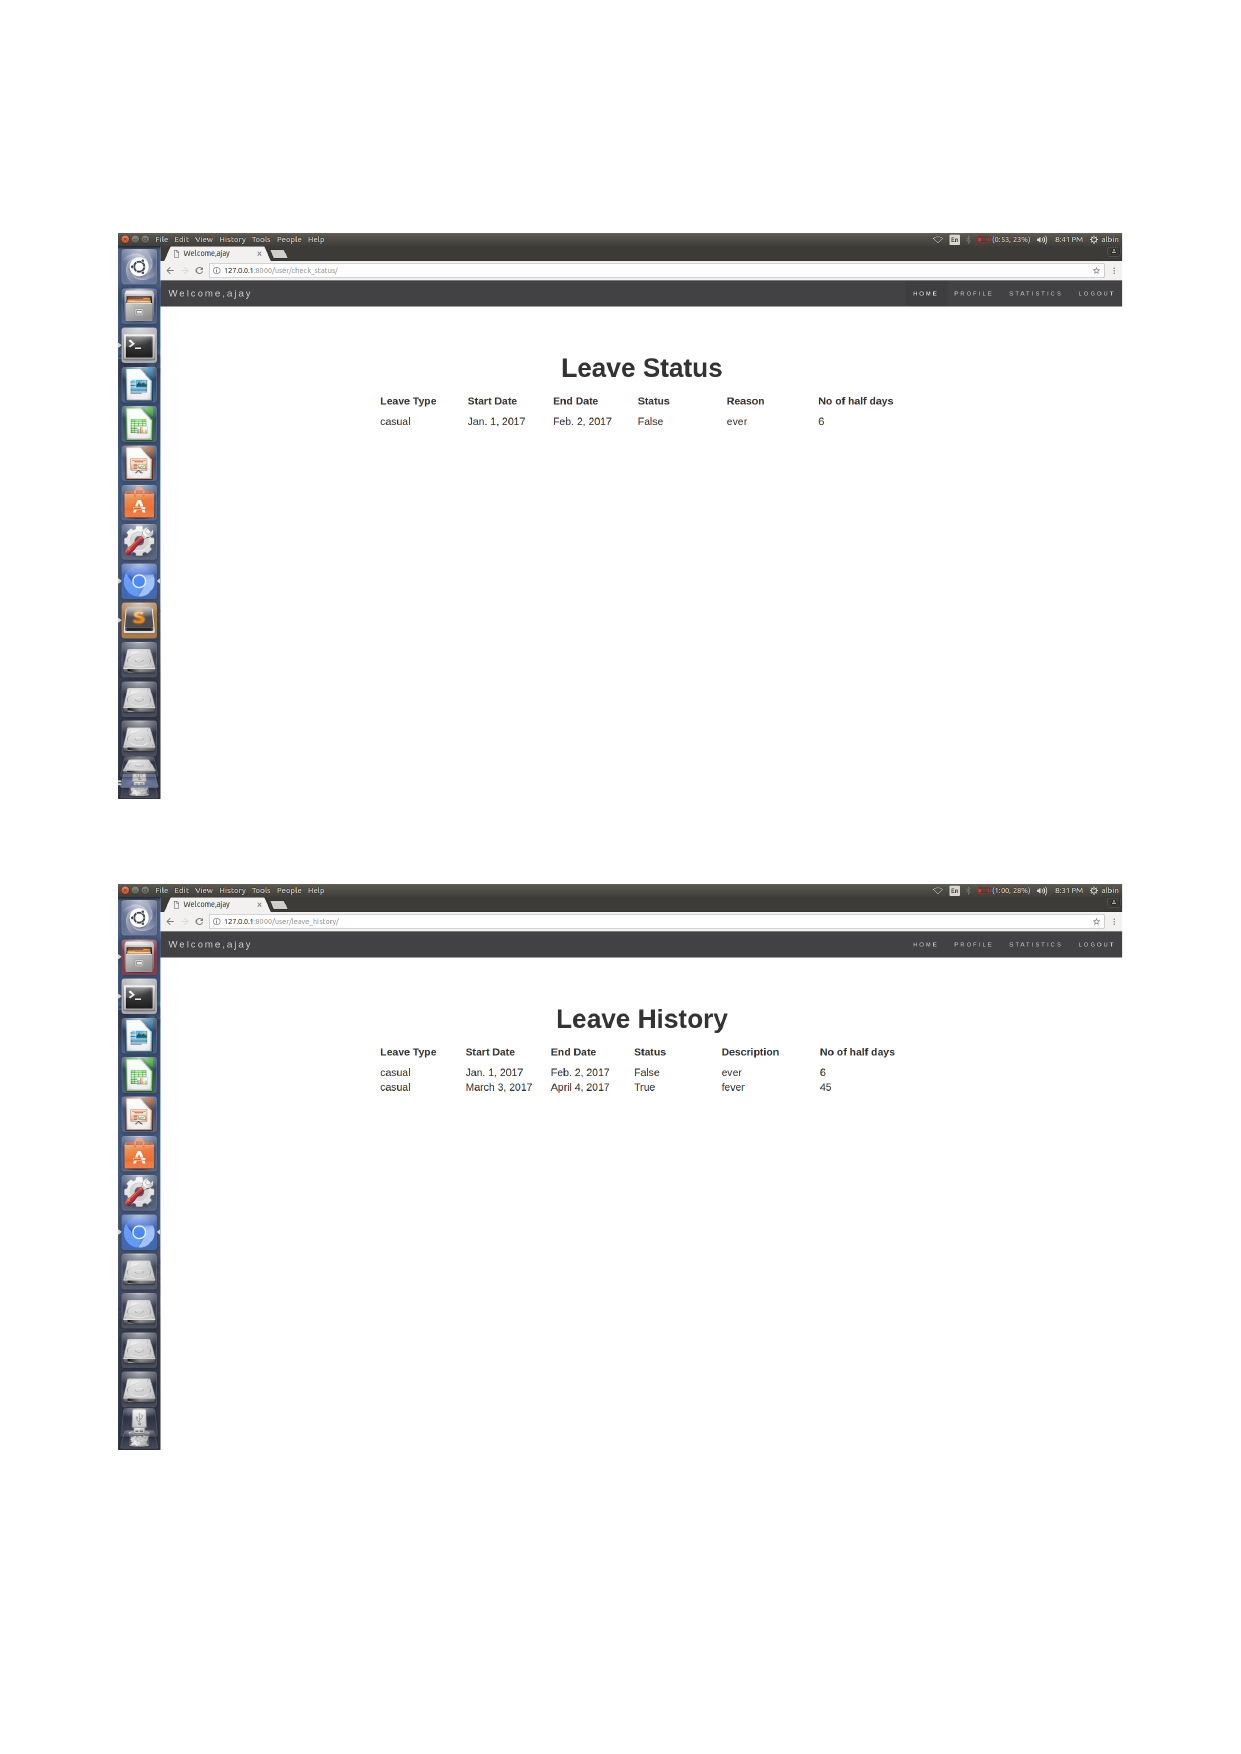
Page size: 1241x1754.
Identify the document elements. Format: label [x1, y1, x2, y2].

picture [118, 233, 1123, 799]
picture [118, 884, 1123, 1450]
